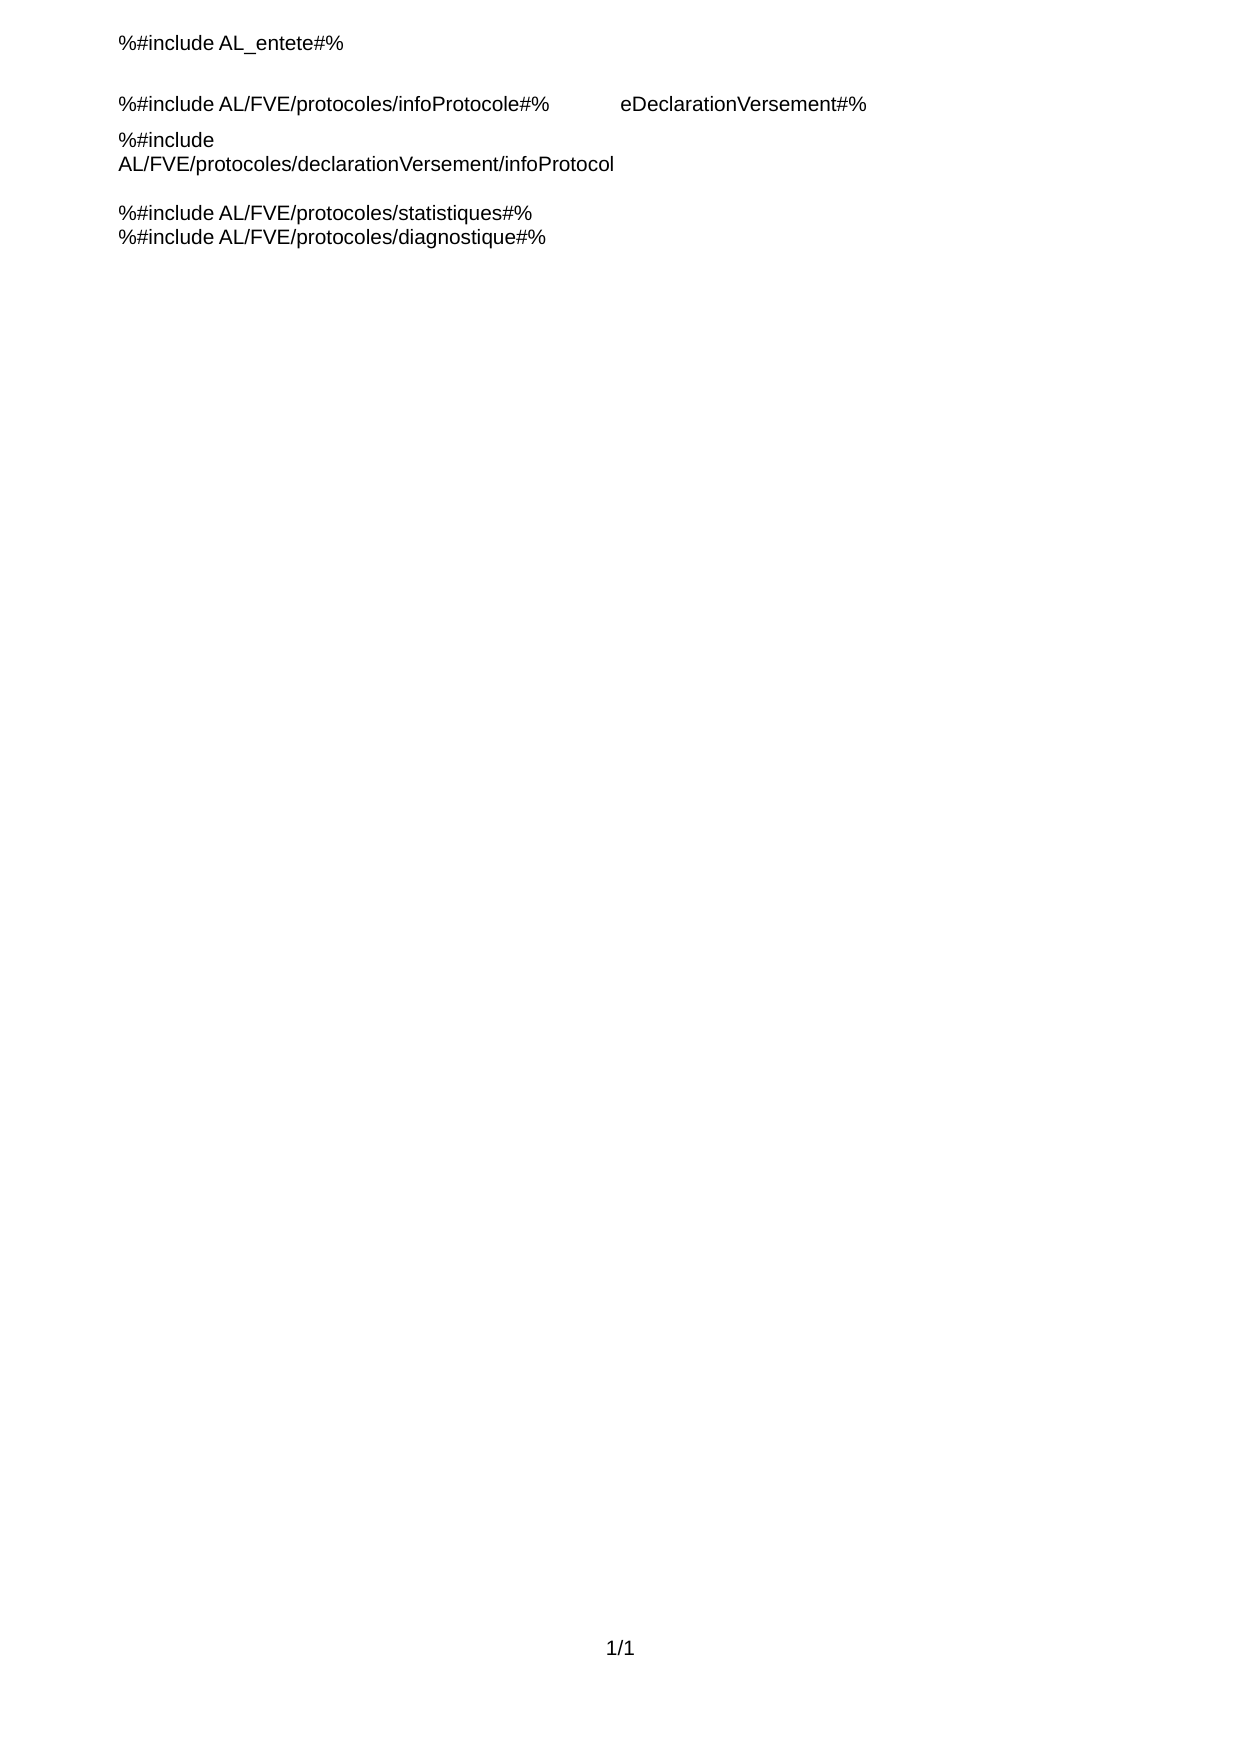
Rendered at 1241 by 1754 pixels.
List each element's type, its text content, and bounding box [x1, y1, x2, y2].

text %#include AL_entete#% [118, 31, 1122, 55]
text %#include AL/FVE/protocoles/declarationVersement/infoProtocol [118, 128, 620, 176]
text %#include AL/FVE/protocoles/infoProtocole#% [118, 92, 620, 116]
text eDeclarationVersement#% [620, 92, 1122, 116]
text %#include AL/FVE/protocoles/diagnostique#% [118, 225, 1131, 249]
text %#include AL/FVE/protocoles/statistiques#% [118, 201, 1131, 225]
